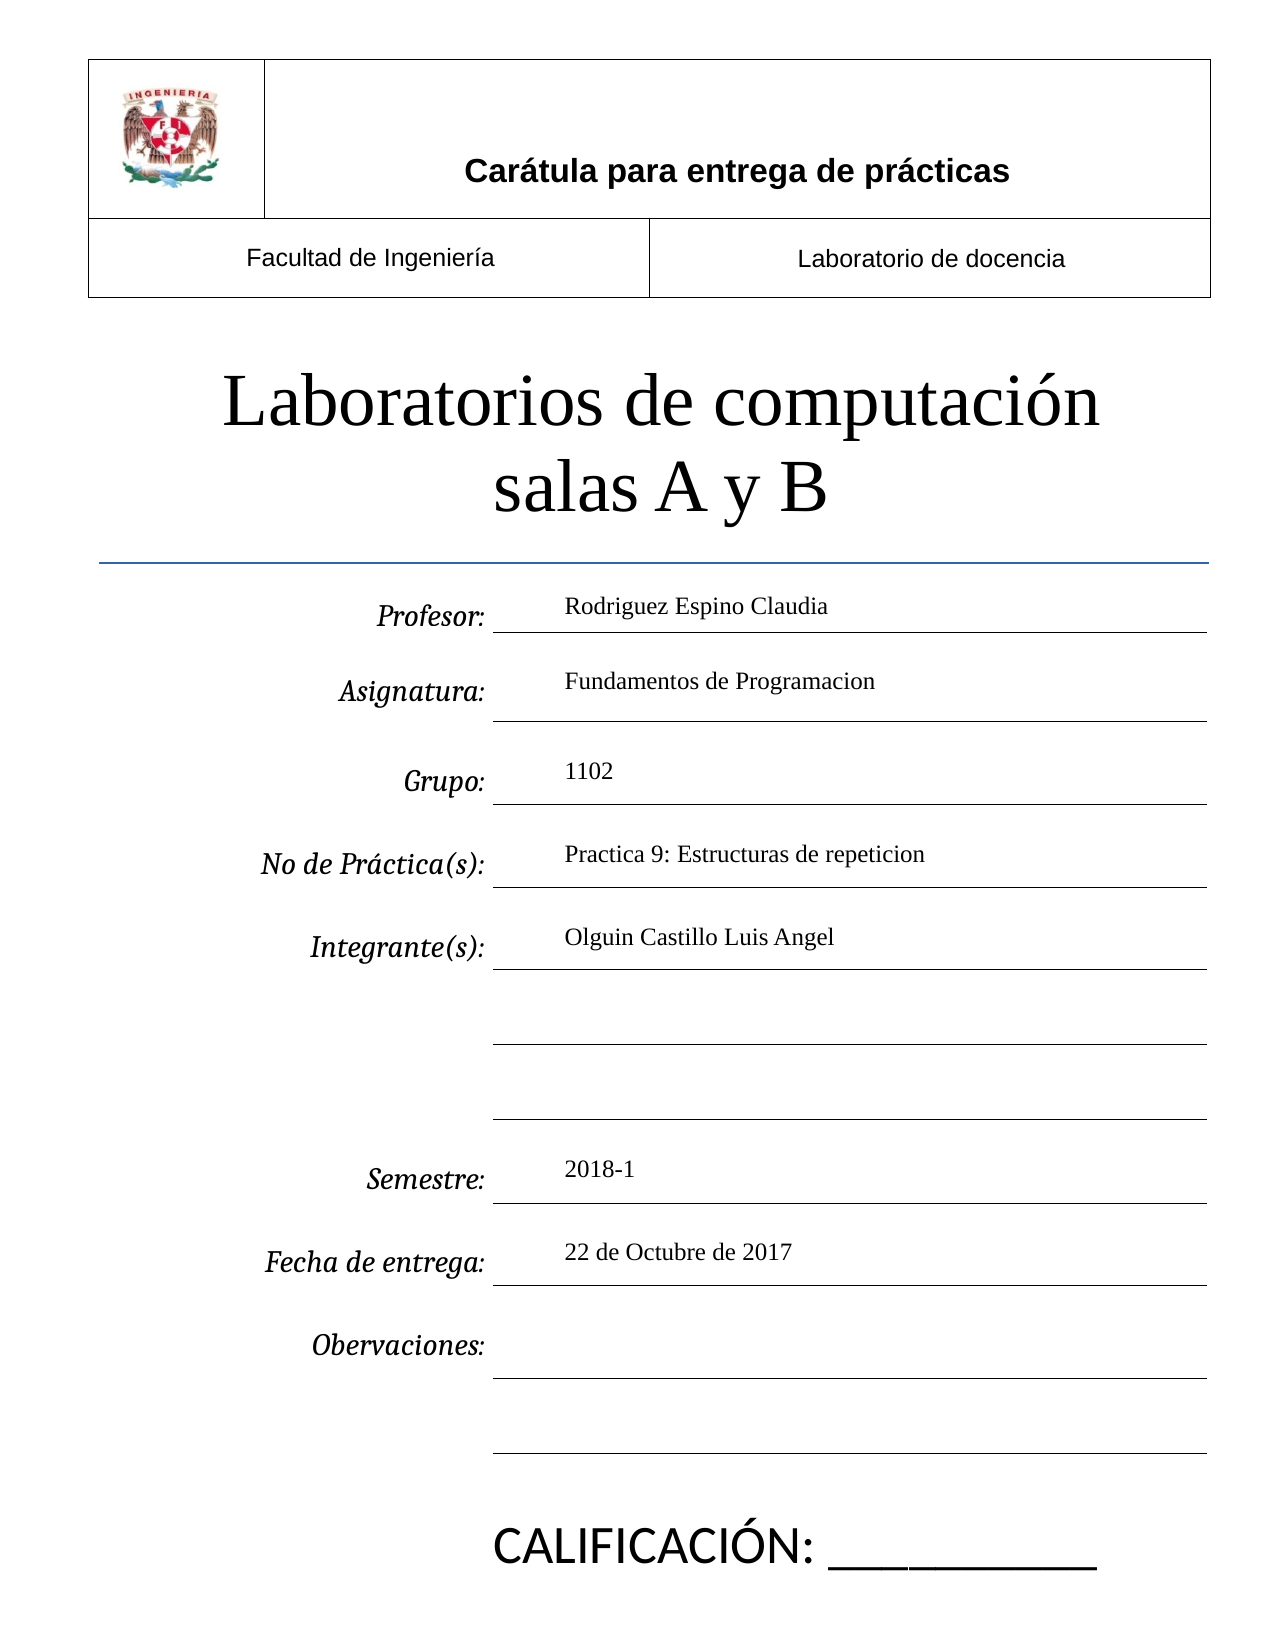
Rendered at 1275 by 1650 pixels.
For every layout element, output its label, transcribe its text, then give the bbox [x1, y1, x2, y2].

table_cell Asignatura: [118, 631, 493, 721]
table_cell [118, 969, 493, 1044]
table_cell Grupo: [118, 721, 493, 804]
table_cell Facultad de Ingeniería [89, 219, 649, 297]
table_cell Olguin Castillo Luis Angel [493, 888, 1207, 969]
table_header [89, 60, 264, 217]
table_cell Fecha de entrega: [118, 1203, 493, 1285]
table_cell [493, 1379, 1207, 1453]
table_cell [118, 1378, 493, 1453]
table_cell Semestre: [118, 1119, 493, 1202]
table_cell Practica 9: Estructuras de repeticion [493, 805, 1207, 887]
table_header [118, 556, 493, 562]
table_cell Integrante(s): [118, 887, 493, 969]
table_cell [493, 970, 1207, 1044]
text Laboratorios de computación [118, 355, 1205, 441]
table_cell 22 de Octubre de 2017 [493, 1204, 1207, 1285]
table_header [493, 556, 1207, 562]
text salas A y B [118, 441, 1205, 528]
text CALIFICACIÓN: __________ [118, 1511, 1205, 1577]
table_header Profesor: [118, 564, 493, 631]
table_cell 2018-1 [493, 1120, 1207, 1202]
table_cell No de Práctica(s): [118, 804, 493, 887]
table_cell [118, 1044, 493, 1119]
table_cell Obervaciones: [118, 1285, 493, 1378]
table_cell Laboratorio de docencia [650, 219, 1210, 297]
table_cell [493, 1286, 1207, 1378]
table_cell Fundamentos de Programacion [493, 633, 1207, 721]
table_cell 1102 [493, 722, 1207, 804]
table_header Rodriguez Espino Claudia [493, 564, 1207, 631]
table_cell [493, 1045, 1207, 1119]
table_header Carátula para entrega de prácticas [265, 60, 1210, 217]
